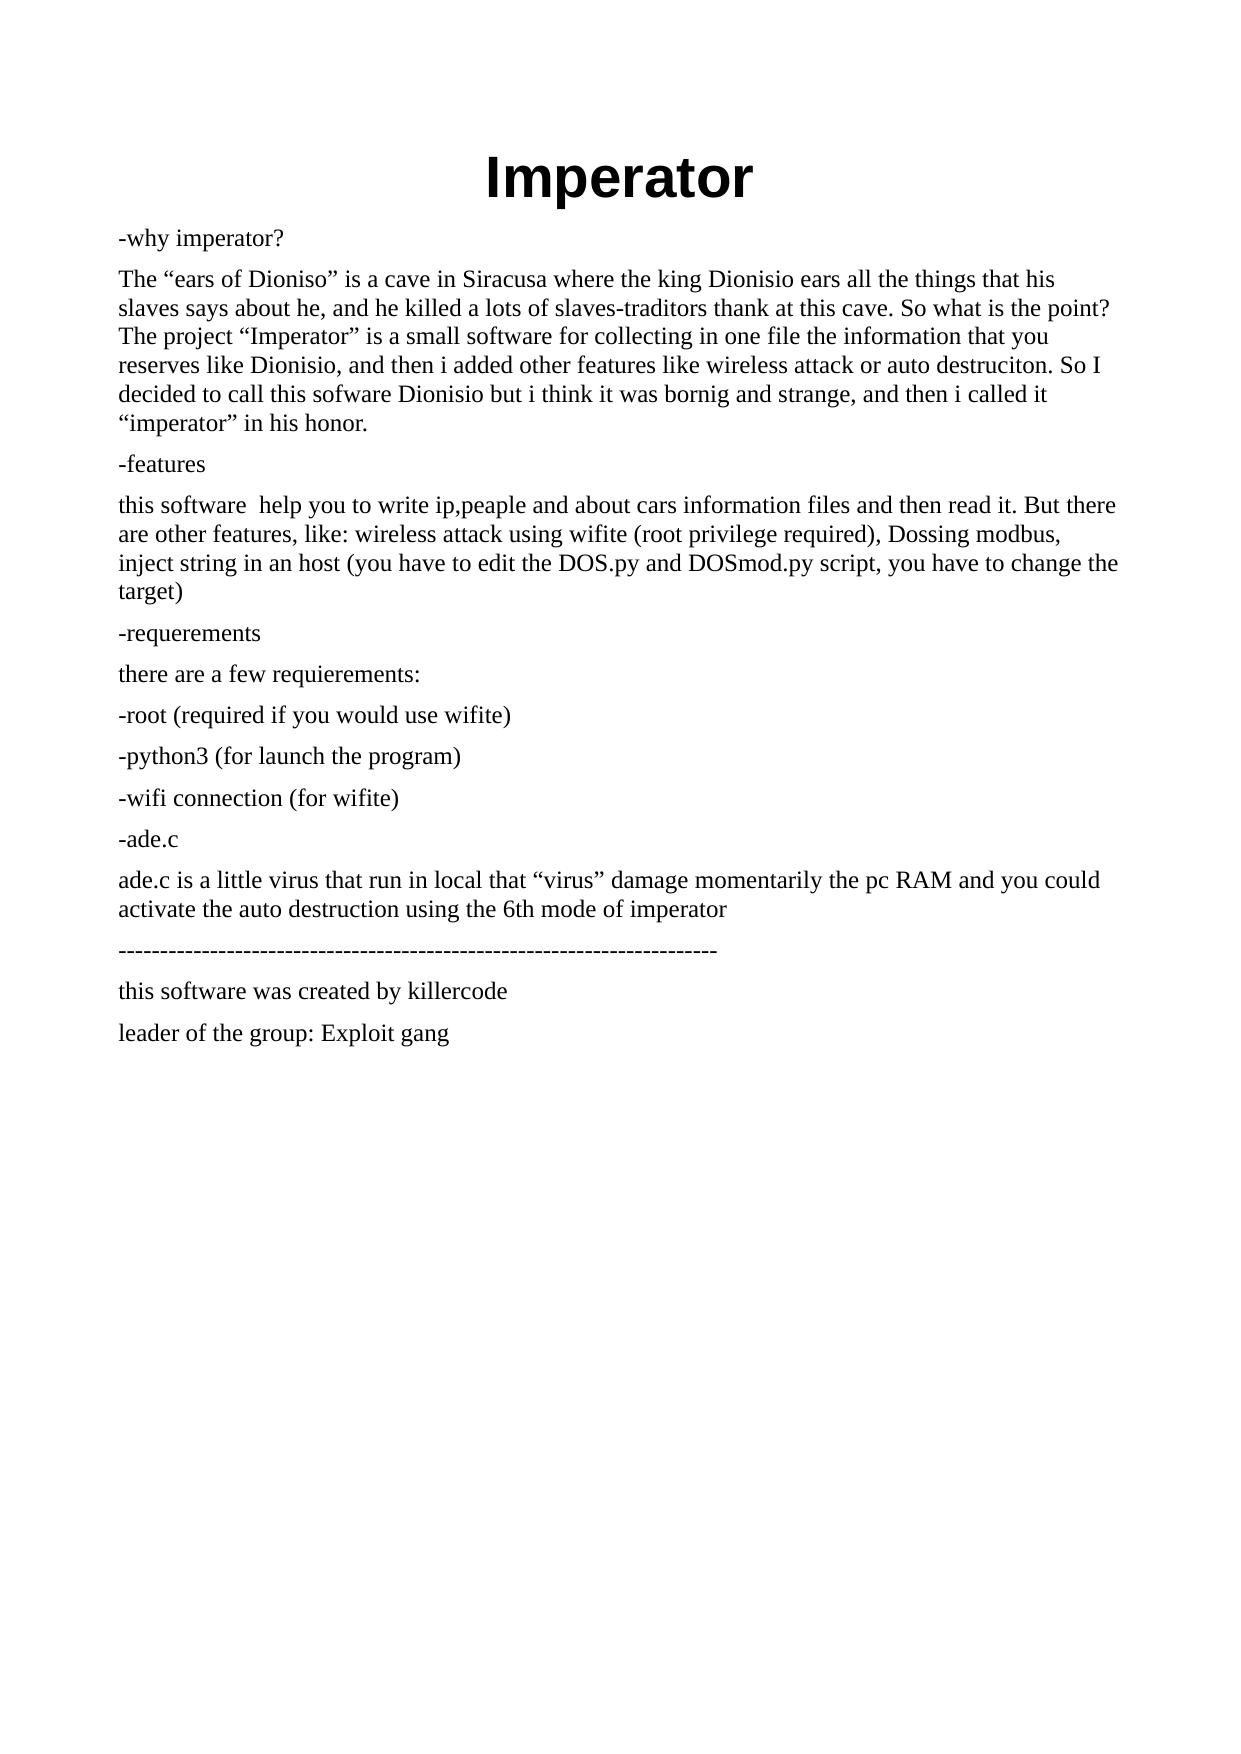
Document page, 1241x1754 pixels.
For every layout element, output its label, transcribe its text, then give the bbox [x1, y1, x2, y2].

text this software help you to write ip,peaple and about cars information files and then read it. But there are other features, like: wireless attack using wifite (root privilege required), Dossing modbus, inject string in an host (you have to edit the DOS.py and DOSmod.py script, you have to change the target) [118, 490, 1122, 605]
text -why imperator? [118, 223, 1122, 251]
text leader of the group: Exploit gang [118, 1018, 1122, 1046]
text The “ears of Dioniso” is a cave in Siracusa where the king Dionisio ears all the things that his slaves says about he, and he killed a lots of slaves-traditors thank at this cave. So what is the point? The project “Imperator” is a small software for collecting in one file the information that you reserves like Dionisio, and then i added other features like wireless attack or auto destruciton. So I decided to call this sofware Dionisio but i think it was bornig and strange, and then i called it “imperator” in his honor. [118, 264, 1122, 436]
text -python3 (for launch the program) [118, 741, 1122, 770]
text there are a few requierements: [118, 659, 1122, 688]
text -features [118, 449, 1122, 478]
text this software was created by killercode [118, 976, 1122, 1005]
text -requerements [118, 618, 1122, 646]
title Imperator [118, 143, 1122, 210]
text -root (required if you would use wifite) [118, 700, 1122, 729]
text -wifi connection (for wifite) [118, 783, 1122, 811]
text -ade.c [118, 824, 1122, 853]
text ------------------------------------------------------------------------ [118, 935, 1122, 964]
text ade.c is a little virus that run in local that “virus” damage momentarily the pc RAM and you could activate the auto destruction using the 6th mode of imperator [118, 865, 1122, 923]
